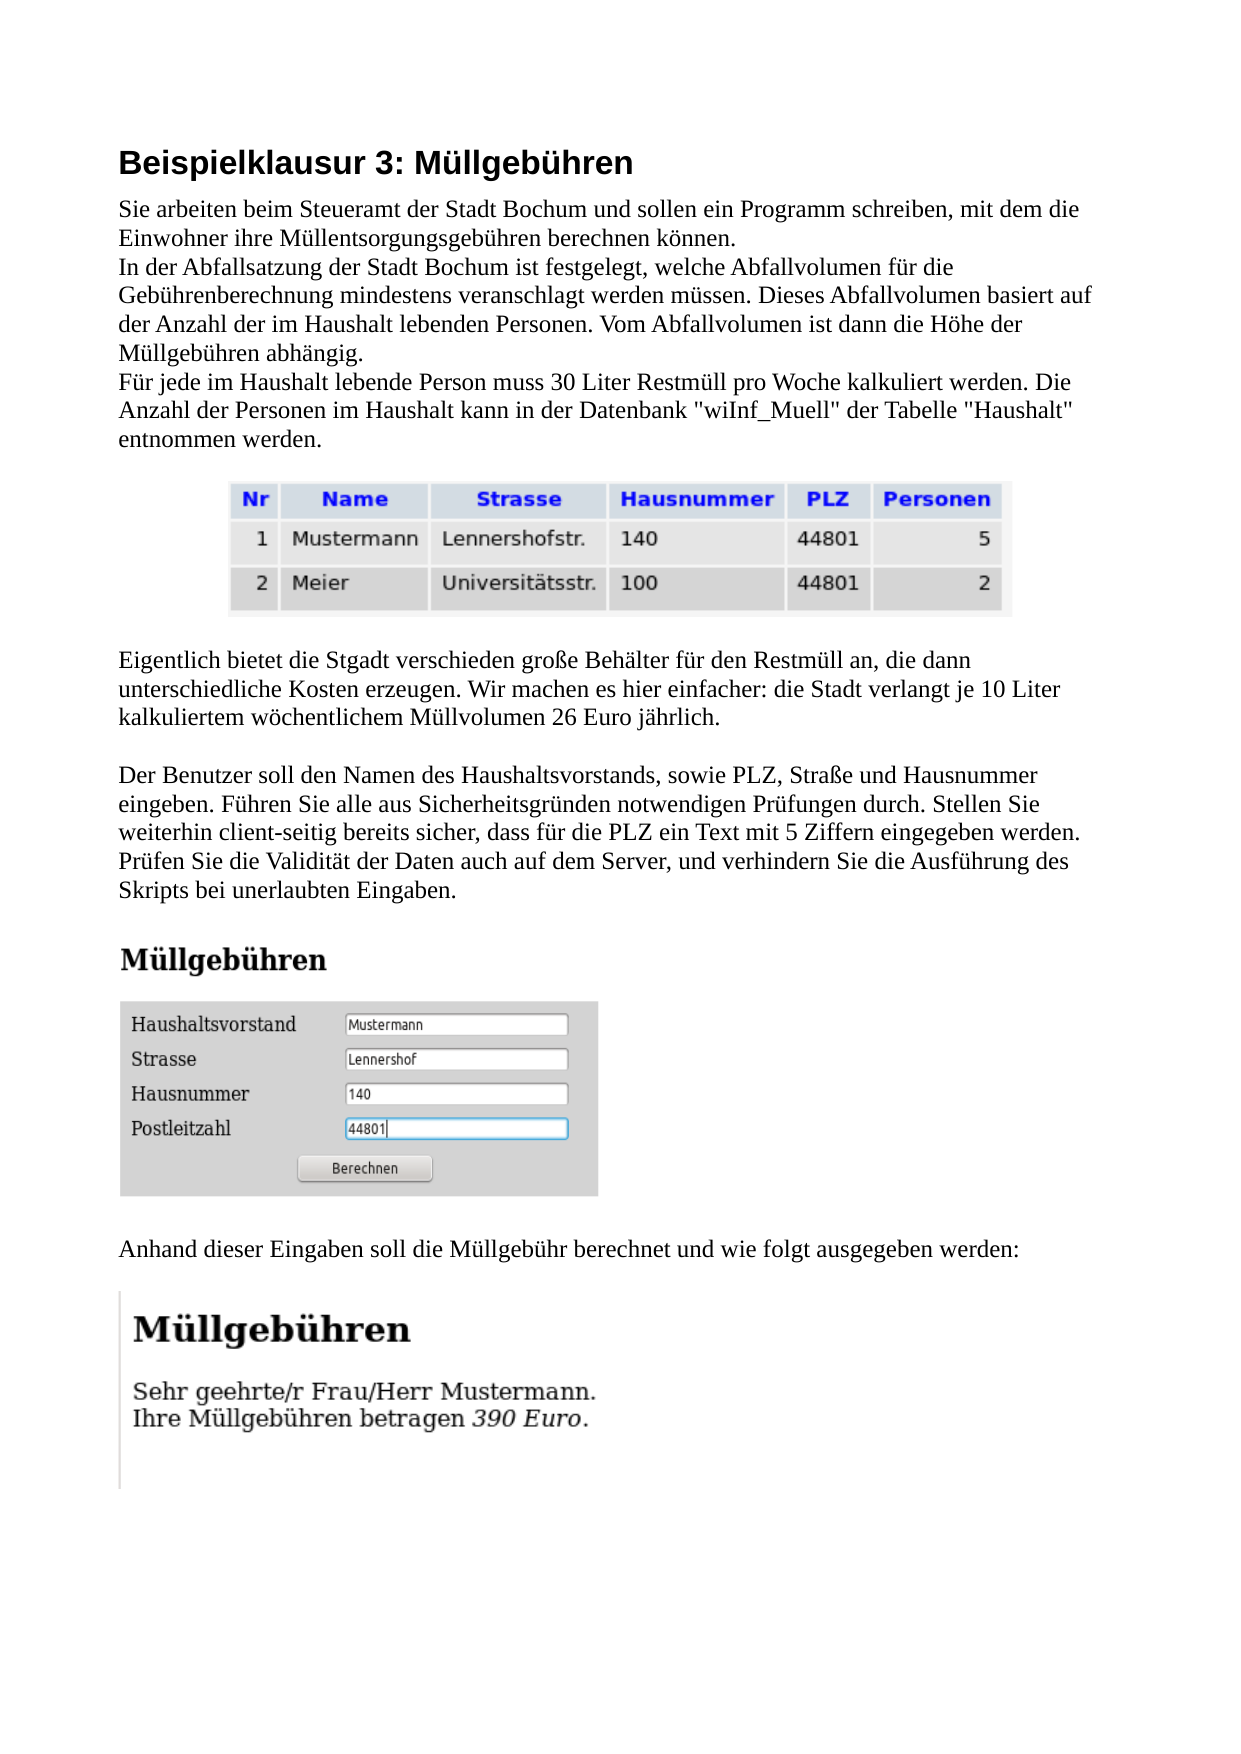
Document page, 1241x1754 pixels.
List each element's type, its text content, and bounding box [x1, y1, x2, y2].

text Sie arbeiten beim Steueramt der Stadt Bochum und sollen ein Programm schreiben, mit dem die Einwohner ihre Müllentsorgungsgebühren berechnen können. [118, 194, 1122, 252]
text Eigentlich bietet die Stgadt verschieden große Behälter für den Restmüll an, die dann unterschiedliche Kosten erzeugen. Wir machen es hier einfacher: die Stadt verlangt je 10 Liter kalkuliertem wöchentlichem Müllvolumen 26 Euro jährlich. [118, 645, 1122, 731]
subtitle Beispielklausur 3: Müllgebühren [118, 143, 1122, 182]
text Der Benutzer soll den Namen des Haushaltsvorstands, sowie PLZ, Straße und Hausnummer eingeben. Führen Sie alle aus Sicherheitsgründen notwendigen Prüfungen durch. Stellen Sie weiterhin client-seitig bereits sicher, dass für die PLZ ein Text mit 5 Ziffern eingegeben werden. [118, 760, 1122, 846]
picture [118, 932, 607, 1206]
text Prüfen Sie die Validität der Daten auch auf dem Server, und verhindern Sie die Ausführung des Skripts bei unerlaubten Eingaben. [118, 846, 1122, 904]
text In der Abfallsatzung der Stadt Bochum ist festgelegt, welche Abfallvolumen für die Gebührenberechnung mindestens veranschlagt werden müssen. Dieses Abfallvolumen basiert auf der Anzahl der im Haushalt lebenden Personen. Vom Abfallvolumen ist dann die Höhe der Müllgebühren abhängig. [118, 252, 1122, 367]
text Anhand dieser Eingaben soll die Müllgebühr berechnet und wie folgt ausgegeben werden: [118, 1234, 1122, 1263]
text Für jede im Haushalt lebende Person muss 30 Liter Restmüll pro Woche kalkuliert werden. Die Anzahl der Personen im Haushalt kann in der Datenbank "wiInf_Muell" der Tabelle "Haushalt" entnommen werden. [118, 367, 1122, 453]
picture [118, 1291, 635, 1489]
picture [228, 481, 1013, 617]
